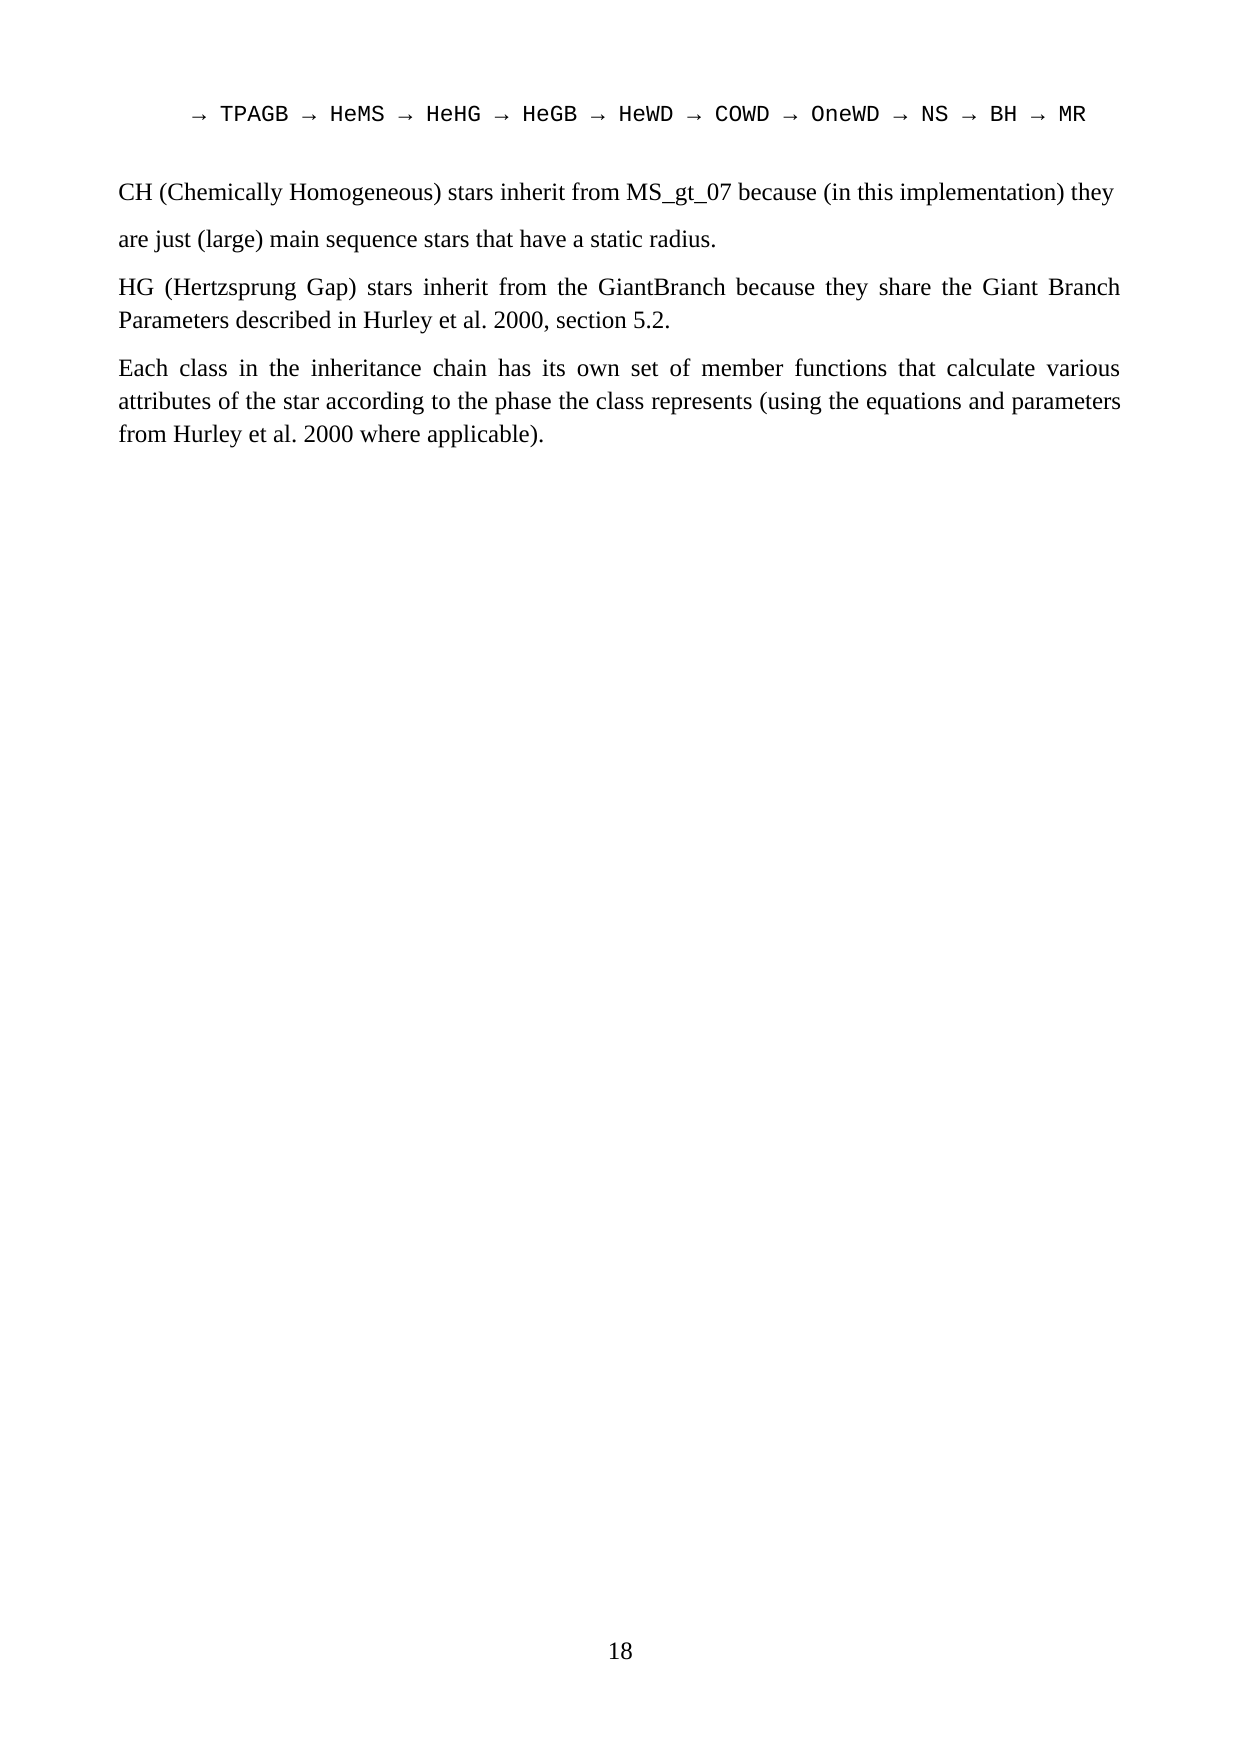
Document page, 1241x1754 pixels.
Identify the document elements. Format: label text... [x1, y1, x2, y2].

text HG (Hertzsprung Gap) stars inherit from the GiantBranch because they share the Giant Branch Parameters described in Hurley et al. 2000, section 5.2. [118, 272, 1122, 334]
text Each class in the inheritance chain has its own set of member functions that calculate various attributes of the star according to the phase the class represents (using the equations and parameters from Hurley et al. 2000 where applicable). [118, 353, 1122, 447]
text → TPAGB → HeMS → HeHG → HeGB → HeWD → COWD → OneWD → NS → BH → MR [118, 101, 1122, 129]
text CH (Chemically Homogeneous) stars inherit from MS_gt_07 because (in this implementation) they [118, 177, 1122, 206]
text are just (large) main sequence stars that have a static radius. [118, 224, 1122, 253]
